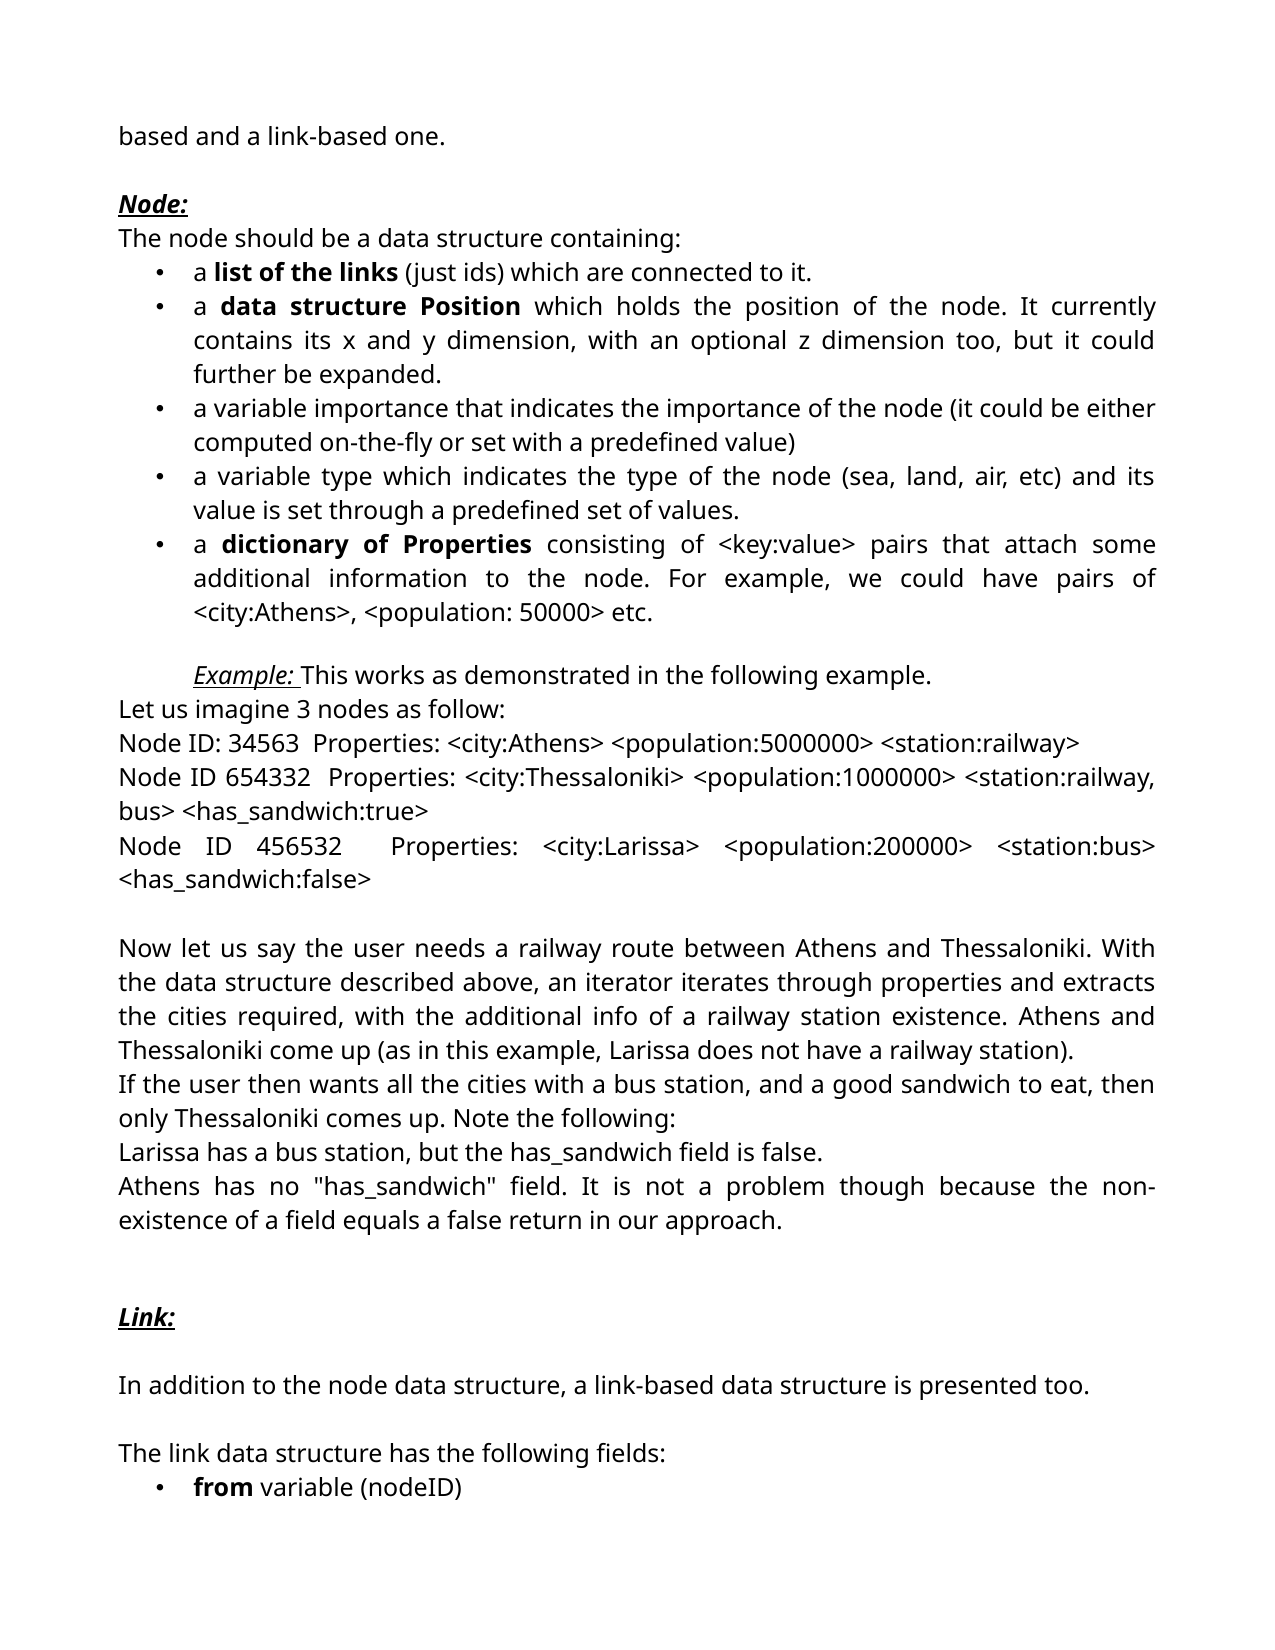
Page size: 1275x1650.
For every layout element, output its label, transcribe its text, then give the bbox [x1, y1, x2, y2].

text If the user then wants all the cities with a bus station, and a good sandwich to eat, then only Thessaloniki comes up. Note the following: [118, 1067, 1157, 1135]
list a list of the links (just ids) which are connected to it. [156, 254, 1157, 288]
text In addition to the node data structure, a link-based data structure is presented too. [118, 1368, 1157, 1402]
text Now let us say the user needs a railway route between Athens and Thessaloniki. With the data structure described above, an iterator iterates through properties and extracts the cities required, with the additional info of a railway station existence. Athens and Thessaloniki come up (as in this example, Larissa does not have a railway station). [118, 930, 1157, 1067]
list from variable (nodeID) [156, 1470, 1157, 1504]
text Athens has no "has_sandwich" field. It is not a problem though because the non-existence of a field equals a false return in our approach. [118, 1169, 1157, 1237]
text Link: [118, 1300, 1157, 1334]
text Node ID 456532 Properties: <city:Larissa> <population:200000> <station:bus> <has_sandwich:false> [118, 828, 1157, 896]
list a variable importance that indicates the importance of the node (it could be either computed on-the-fly or set with a predefined value) [156, 391, 1157, 459]
text Node ID 654332 Properties: <city:Thessaloniki> <population:1000000> <station:railway, bus> <has_sandwich:true> [118, 760, 1157, 828]
list Example: This works as demonstrated in the following example. [156, 658, 1157, 692]
text The node should be a data structure containing: [118, 220, 1157, 254]
text Node: [118, 186, 1157, 220]
text based and a link-based one. [118, 118, 1157, 152]
list a data structure Position which holds the position of the node. It currently contains its x and y dimension, with an optional z dimension too, but it could further be expanded. [156, 288, 1157, 391]
text Larissa has a bus station, but the has_sandwich field is false. [118, 1135, 1157, 1169]
text Let us imagine 3 nodes as follow: [118, 692, 1157, 726]
text Node ID: 34563 Properties: <city:Athens> <population:5000000> <station:railway> [118, 726, 1157, 760]
list a dictionary of Properties consisting of <key:value> pairs that attach some additional information to the node. For example, we could have pairs of <city:Athens>, <population: 50000> etc. [156, 527, 1157, 629]
text The link data structure has the following fields: [118, 1436, 1157, 1470]
list a variable type which indicates the type of the node (sea, land, air, etc) and its value is set through a predefined set of values. [156, 459, 1157, 527]
